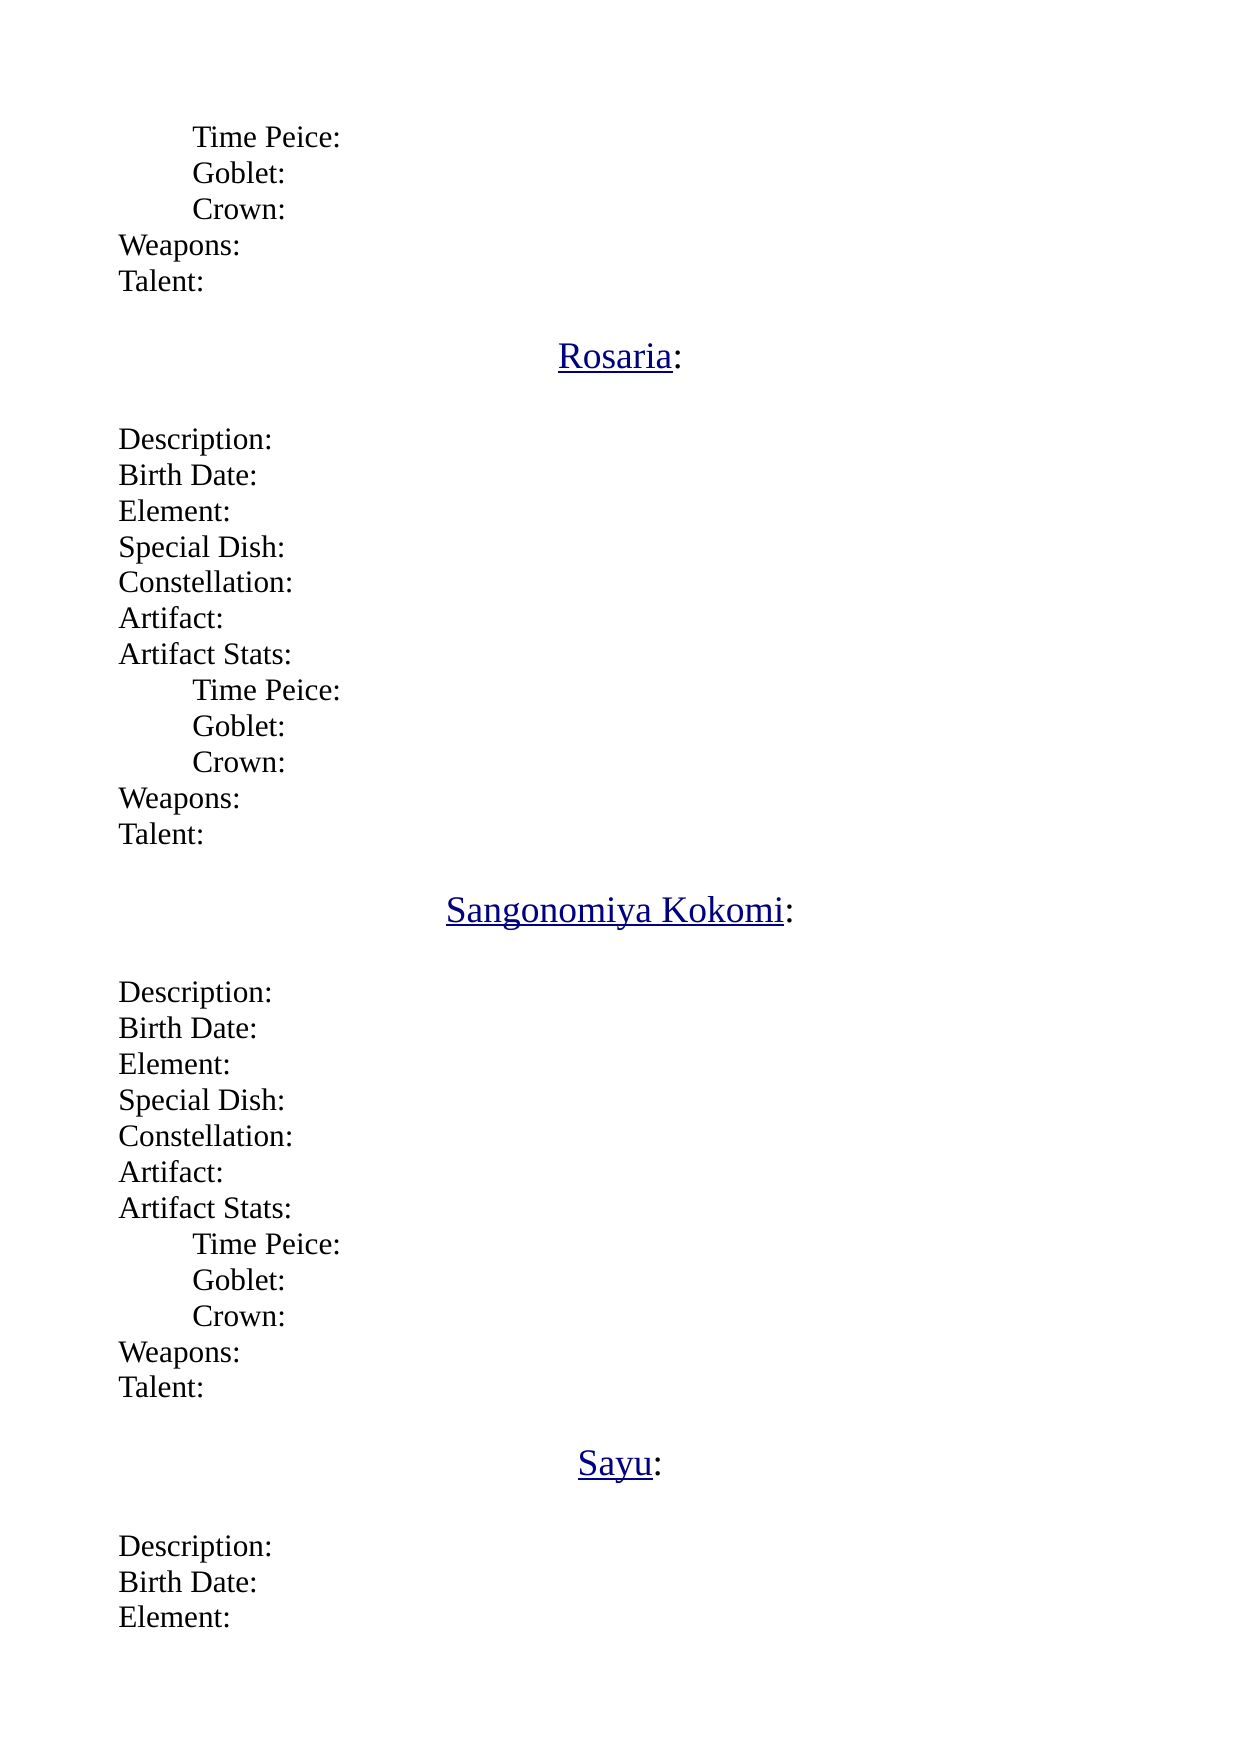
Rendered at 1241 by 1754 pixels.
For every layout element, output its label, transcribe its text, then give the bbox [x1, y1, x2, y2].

text Special Dish: [118, 528, 1122, 564]
text Element: [118, 1045, 1122, 1081]
text Crown: [118, 190, 1122, 226]
text Goblet: [118, 707, 1122, 743]
text Description: [118, 1527, 1122, 1563]
text Element: [118, 492, 1122, 528]
text Artifact Stats: [118, 636, 1122, 672]
text Goblet: [118, 154, 1122, 190]
text Talent: [118, 262, 1122, 298]
text Crown: [118, 1297, 1122, 1333]
text Sangonomiya Kokomi: [118, 887, 1122, 930]
text Talent: [118, 1369, 1122, 1405]
text Birth Date: [118, 456, 1122, 492]
text Talent: [118, 815, 1122, 851]
text Weapons: [118, 779, 1122, 815]
text Description: [118, 973, 1122, 1009]
text Goblet: [118, 1261, 1122, 1297]
text Constellation: [118, 564, 1122, 600]
text Time Peice: [118, 1225, 1122, 1261]
text Rosaria: [118, 334, 1122, 377]
text Description: [118, 420, 1122, 456]
text Constellation: [118, 1117, 1122, 1153]
text Time Peice: [118, 118, 1122, 154]
text Birth Date: [118, 1563, 1122, 1599]
text Crown: [118, 743, 1122, 779]
text Weapons: [118, 1333, 1122, 1369]
text Weapons: [118, 226, 1122, 262]
text Sayu: [118, 1441, 1122, 1484]
text Element: [118, 1599, 1122, 1635]
text Time Peice: [118, 672, 1122, 707]
text Birth Date: [118, 1009, 1122, 1045]
text Special Dish: [118, 1081, 1122, 1117]
text Artifact: [118, 1153, 1122, 1189]
text Artifact: [118, 600, 1122, 636]
text Artifact Stats: [118, 1189, 1122, 1225]
